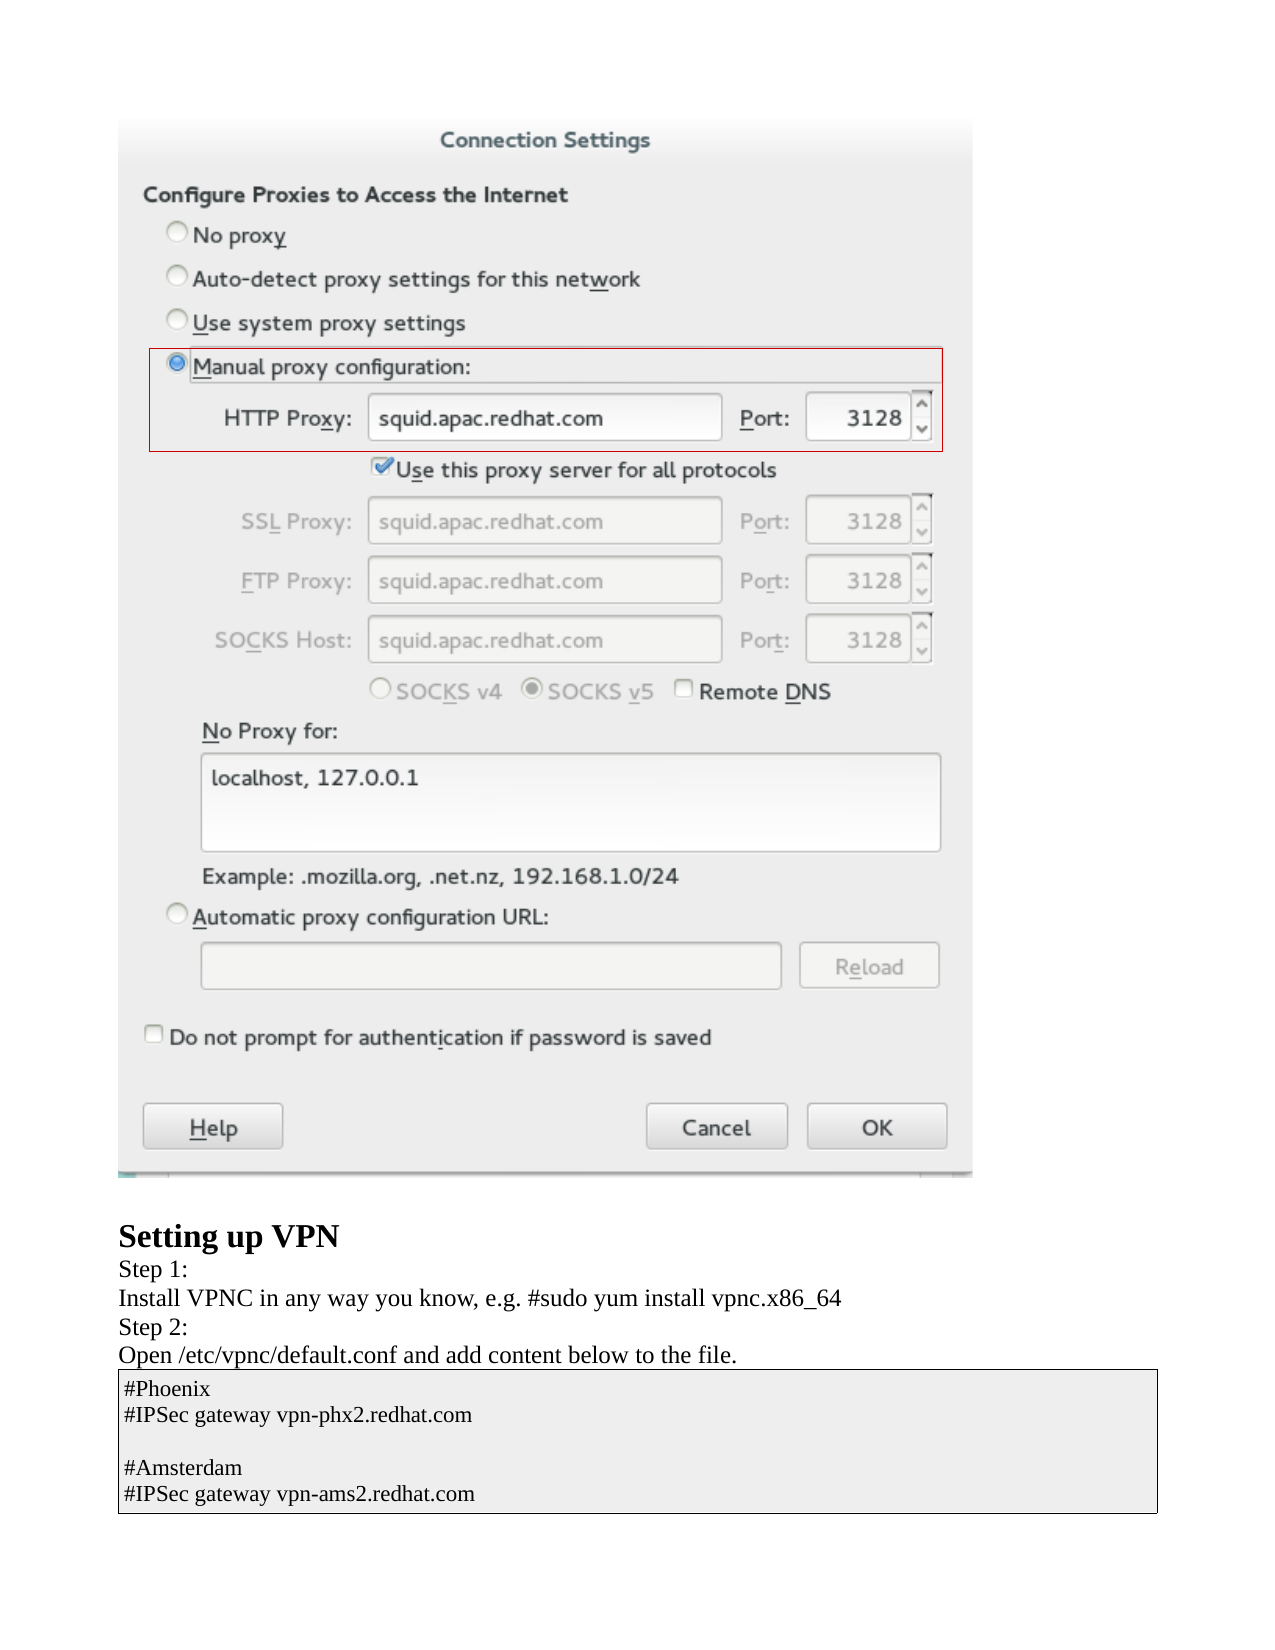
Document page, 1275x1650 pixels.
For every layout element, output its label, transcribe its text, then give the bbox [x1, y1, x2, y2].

text Step 1: [118, 1254, 1157, 1283]
text Step 2: [118, 1312, 1157, 1340]
text Setting up VPN [118, 1216, 1157, 1254]
table_header #Phoenix #IPSec gateway vpn-phx2.redhat.com #Amsterdam #IPSec gateway vpn-ams2.redhat.com [119, 1370, 1157, 1512]
text Install VPNC in any way you know, e.g. #sudo yum install vpnc.x86_64 [118, 1283, 1157, 1312]
text Open /etc/vpnc/default.conf and add content below to the file. [118, 1340, 1157, 1369]
picture [118, 118, 973, 1178]
